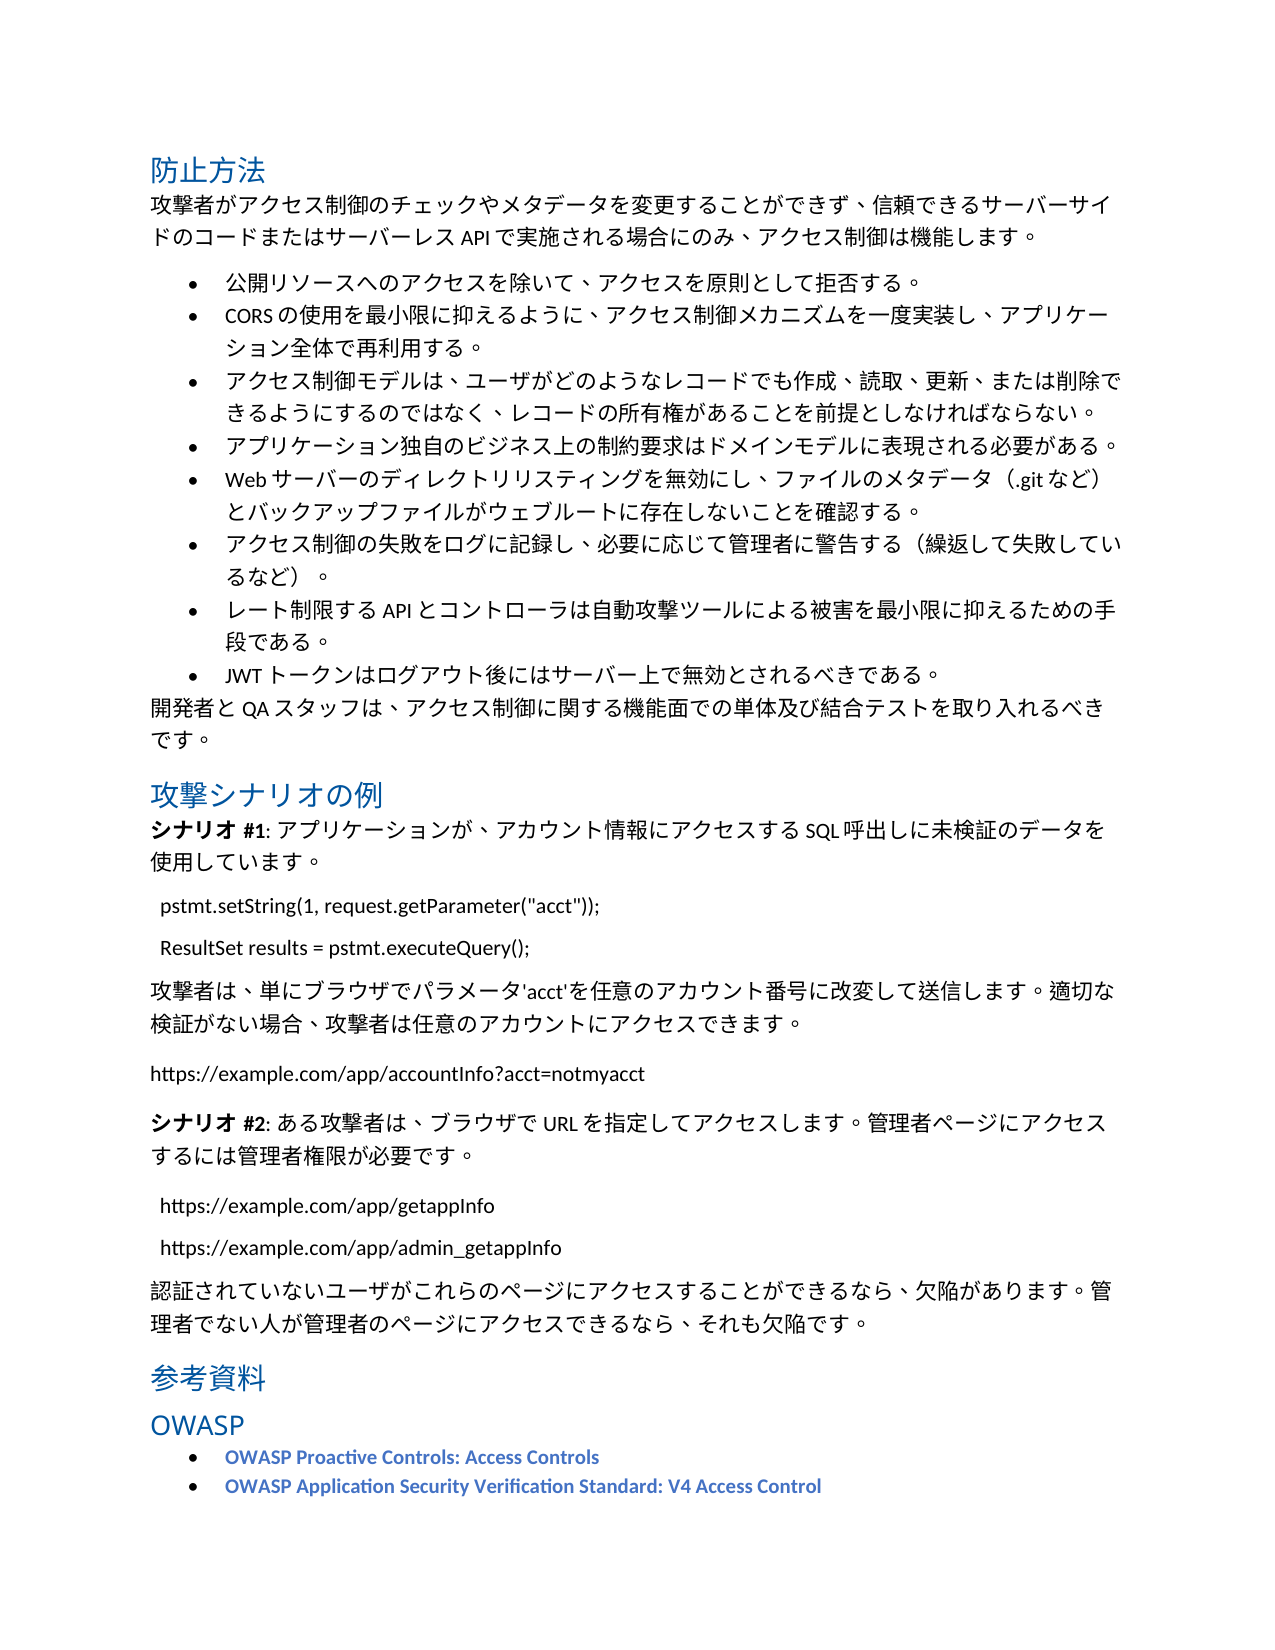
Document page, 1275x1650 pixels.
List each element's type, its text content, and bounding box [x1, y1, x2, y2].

list レート制限するAPIとコントローラは自動攻撃ツールによる被害を最小限に抑えるための手段である。 [187, 595, 1125, 657]
text https://example.com/app/getappInfo [150, 1192, 1125, 1219]
list Webサーバーのディレクトリリスティングを無効にし、ファイルのメタデータ（.gitなど）とバックアップファイルがウェブルートに存在しないことを確認する。 [187, 464, 1125, 526]
text 開発者とQAスタッフは、アクセス制御に関する機能面での単体及び結合テストを取り入れるべきです。 [150, 693, 1125, 755]
list 公開リソースへのアクセスを除いて、アクセスを原則として拒否する。 [187, 268, 1125, 297]
text シナリオ #1: アプリケーションが、アカウント情報にアクセスするSQL呼出しに未検証のデータを使用しています。 [150, 814, 1125, 877]
text 認証されていないユーザがこれらのページにアクセスすることができるなら、欠陥があります。管理者でない人が管理者のページにアクセスできるなら、それも欠陥です。 [150, 1276, 1125, 1338]
list JWTトークンはログアウト後にはサーバー上で無効とされるべきである。 [187, 660, 1125, 690]
list アプリケーション独自のビジネス上の制約要求はドメインモデルに表現される必要がある。 [187, 431, 1125, 461]
text ResultSet results = pstmt.executeQuery(); [150, 934, 1125, 961]
list アクセス制御モデルは、ユーザがどのようなレコードでも作成、読取、更新、または削除できるようにするのではなく、レコードの所有権があることを前提としなければならない。 [187, 366, 1125, 428]
list OWASP Proactive Controls: Access Controls [187, 1443, 1125, 1469]
list アクセス制御の失敗をログに記録し、必要に応じて管理者に警告する（繰返して失敗しているなど）。 [187, 529, 1125, 592]
text 攻撃者がアクセス制御のチェックやメタデータを変更することができず、信頼できるサーバーサイドのコードまたはサーバーレスAPIで実施される場合にのみ、アクセス制御は機能します。 [150, 190, 1125, 252]
text pstmt.setString(1, request.getParameter("acct")); [150, 892, 1125, 919]
subtitle 防止方法 [150, 150, 1125, 190]
text https://example.com/app/accountInfo?acct=notmyacct [150, 1060, 1125, 1087]
subtitle OWASP [150, 1406, 1125, 1443]
subtitle 攻撃シナリオの例 [150, 775, 1125, 814]
text https://example.com/app/admin_getappInfo [150, 1234, 1125, 1261]
text シナリオ #2: ある攻撃者は、ブラウザでURLを指定してアクセスします。管理者ページにアクセスするには管理者権限が必要です。 [150, 1108, 1125, 1171]
list OWASP Application Security Verification Standard: V4 Access Control [187, 1472, 1125, 1499]
text 攻撃者は、単にブラウザでパラメータ'acct'を任意のアカウント番号に改変して送信します。適切な検証がない場合、攻撃者は任意のアカウントにアクセスできます。 [150, 976, 1125, 1038]
list CORSの使用を最小限に抑えるように、アクセス制御メカニズムを一度実装し、アプリケーション全体で再利用する。 [187, 300, 1125, 363]
subtitle 参考資料 [150, 1358, 1125, 1398]
